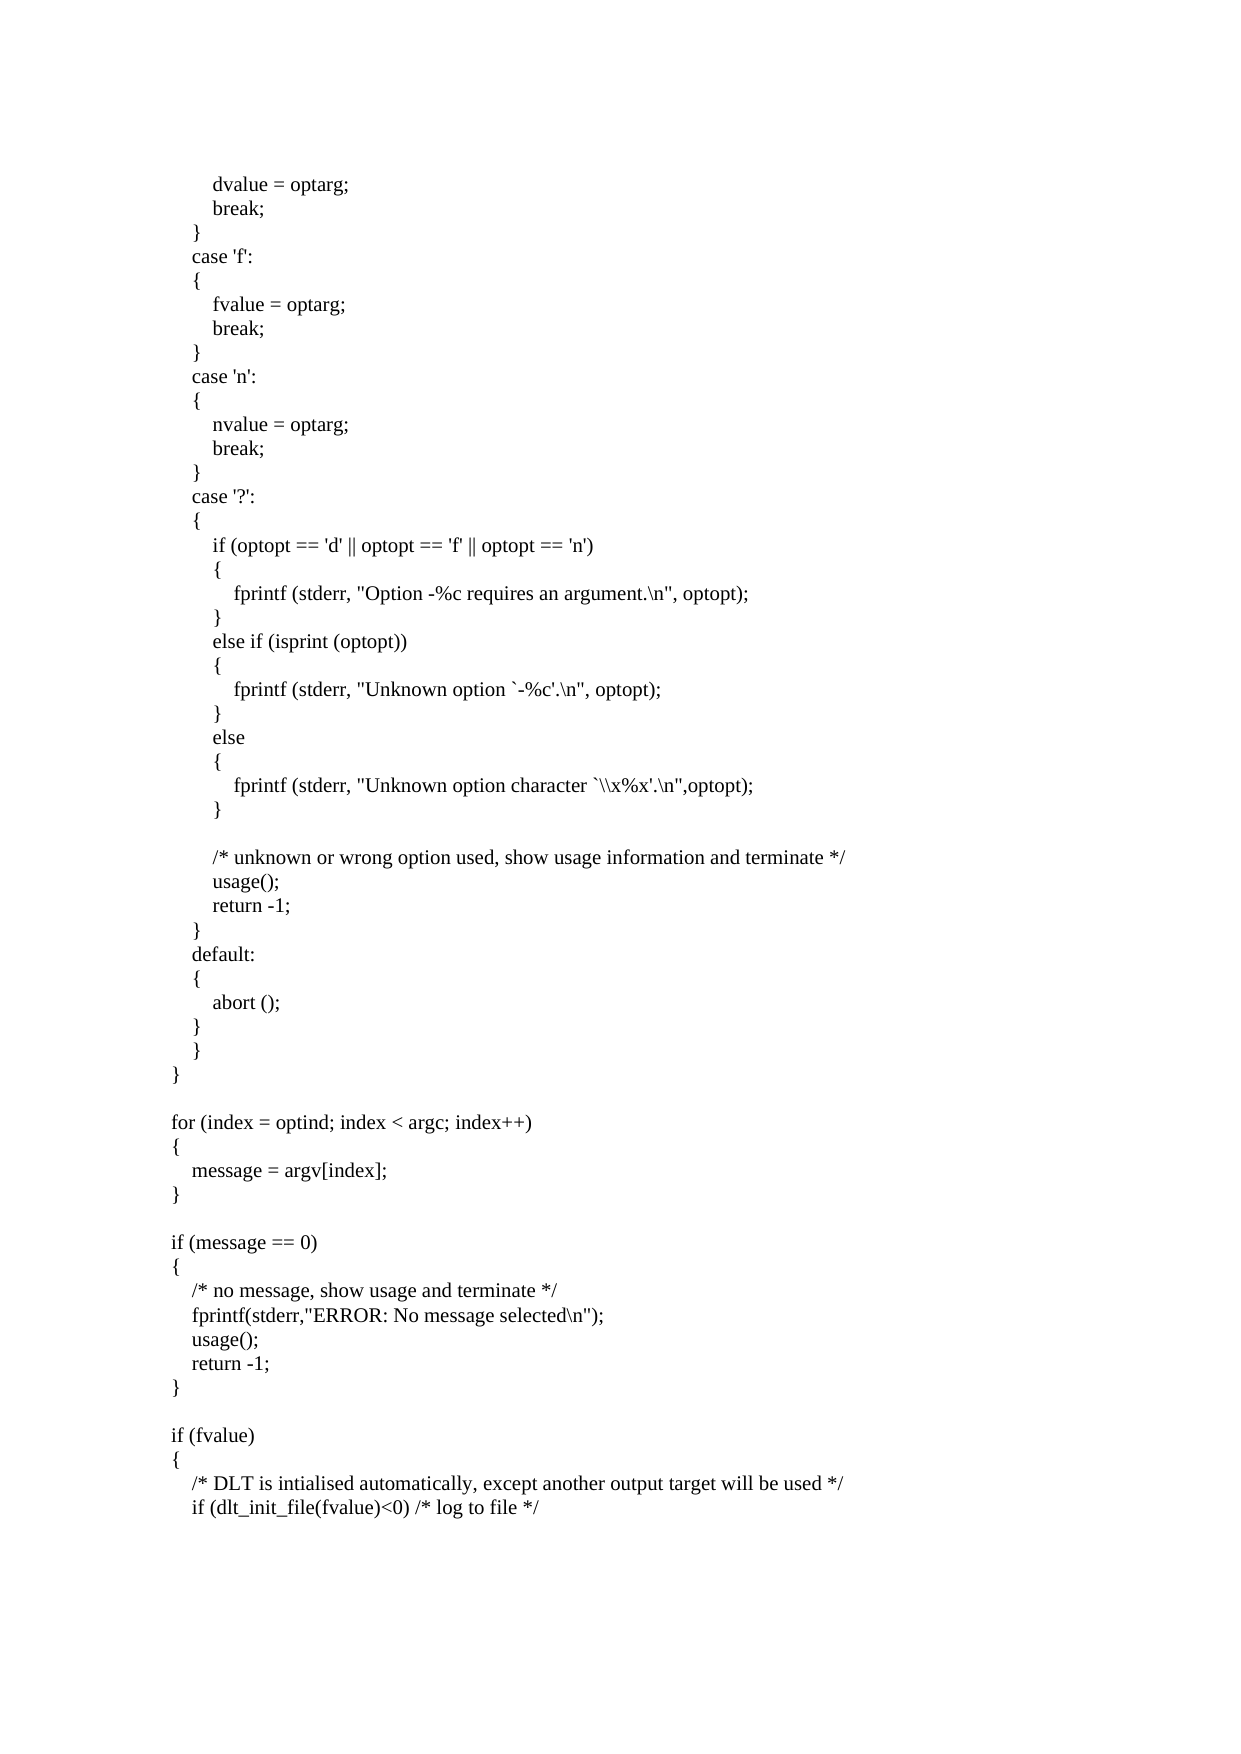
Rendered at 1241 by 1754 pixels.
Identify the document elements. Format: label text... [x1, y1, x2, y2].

text } [150, 1182, 1092, 1206]
text for (index = optind; index < argc; index++) [150, 1110, 1092, 1134]
text { [150, 388, 1092, 412]
text /* no message, show usage and terminate */ [150, 1278, 1092, 1302]
text { [150, 508, 1092, 532]
text { [150, 1254, 1092, 1278]
text } [150, 460, 1092, 484]
text return -1; [150, 893, 1092, 917]
text message = argv[index]; [150, 1158, 1092, 1182]
text /* DLT is intialised automatically, except another output target will be used */ [150, 1471, 1092, 1495]
text case 'n': [150, 364, 1092, 388]
text } [150, 1038, 1092, 1062]
text } [150, 1014, 1092, 1038]
text else if (isprint (optopt)) [150, 629, 1092, 653]
text } [150, 1062, 1092, 1086]
text } [150, 220, 1092, 244]
text default: [150, 942, 1092, 966]
text fprintf(stderr,"ERROR: No message selected\n"); [150, 1302, 1092, 1327]
text abort (); [150, 990, 1092, 1014]
text } [150, 1375, 1092, 1399]
text fvalue = optarg; [150, 292, 1092, 316]
text } [150, 917, 1092, 942]
text fprintf (stderr, "Unknown option character `\\x%x'.\n",optopt); [150, 773, 1092, 797]
text break; [150, 196, 1092, 220]
text { [150, 966, 1092, 990]
text if (dlt_init_file(fvalue)<0) /* log to file */ [150, 1495, 1092, 1519]
text return -1; [150, 1351, 1092, 1375]
text if (fvalue) [150, 1423, 1092, 1447]
text fprintf (stderr, "Option -%c requires an argument.\n", optopt); [150, 581, 1092, 605]
text break; [150, 316, 1092, 340]
text { [150, 749, 1092, 773]
text if (optopt == 'd' || optopt == 'f' || optopt == 'n') [150, 532, 1092, 557]
text { [150, 1134, 1092, 1158]
text /* unknown or wrong option used, show usage information and terminate */ [150, 845, 1092, 869]
text case 'f': [150, 244, 1092, 268]
text } [150, 340, 1092, 364]
text { [150, 1447, 1092, 1471]
text nvalue = optarg; [150, 412, 1092, 436]
text case '?': [150, 484, 1092, 508]
text if (message == 0) [150, 1230, 1092, 1254]
text dvalue = optarg; [150, 172, 1092, 196]
text fprintf (stderr, "Unknown option `-%c'.\n", optopt); [150, 677, 1092, 701]
text } [150, 797, 1092, 821]
text usage(); [150, 869, 1092, 893]
text } [150, 701, 1092, 725]
text else [150, 725, 1092, 749]
text break; [150, 436, 1092, 460]
text usage(); [150, 1327, 1092, 1351]
text { [150, 557, 1092, 581]
text } [150, 605, 1092, 629]
text { [150, 268, 1092, 292]
text { [150, 653, 1092, 677]
